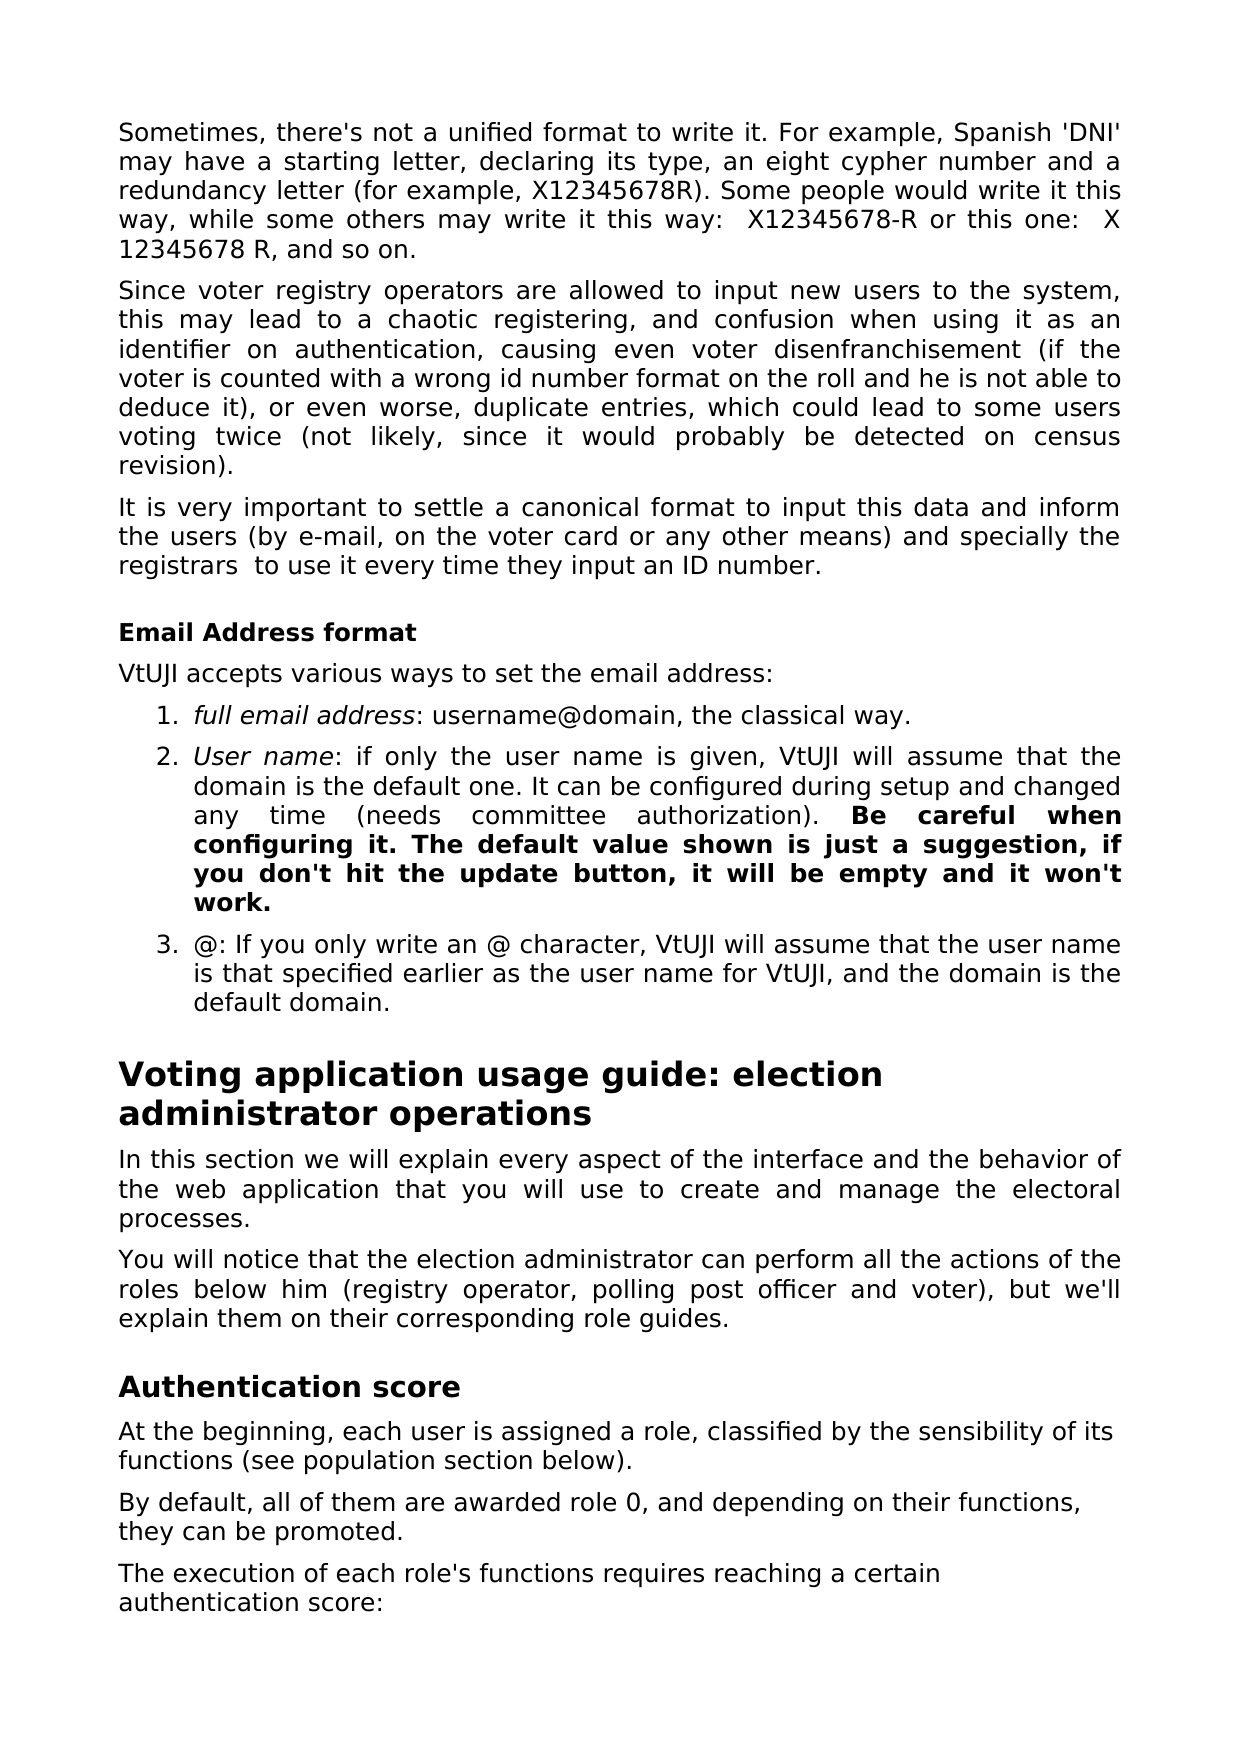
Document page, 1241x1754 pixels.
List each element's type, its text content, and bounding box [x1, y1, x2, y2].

text VtUJI accepts various ways to set the email address: [118, 659, 1122, 688]
text At the beginning, each user is assigned a role, classified by the sensibility of its functions (see population section below). [118, 1417, 1122, 1476]
subtitle Email Address format [118, 618, 1122, 647]
text Since voter registry operators are allowed to input new users to the system, this may lead to a chaotic registering, and confusion when using it as an identifier on authentication, causing even voter disenfranchisement (if the voter is counted with a wrong id number format on the roll and he is not able to deduce it), or even worse, duplicate entries, which could lead to some users voting twice (not likely, since it would probably be detected on census revision). [118, 276, 1122, 481]
subtitle Voting application usage guide: election administrator operations [118, 1055, 1122, 1133]
subtitle Authentication score [118, 1371, 1122, 1405]
text In this section we will explain every aspect of the interface and the behavior of the web application that you will use to create and manage the electoral processes. [118, 1146, 1122, 1233]
list full email address: username@domain, the classical way. [156, 701, 1122, 730]
text It is very important to settle a canonical format to input this data and inform the users (by e-mail, on the voter card or any other means) and specially the registrars to use it every time they input an ID number. [118, 493, 1122, 581]
text Sometimes, there's not a unified format to write it. For example, Spanish 'DNI' may have a starting letter, declaring its type, an eight cypher number and a redundancy letter (for example, X12345678R). Some people would write it this way, while some others may write it this way: X12345678-R or this one: X 12345678 R, and so on. [118, 118, 1122, 264]
text You will notice that the election administrator can perform all the actions of the roles below him (registry operator, polling post officer and voter), but we'll explain them on their corresponding role guides. [118, 1246, 1122, 1333]
text By default, all of them are awarded role 0, and depending on their functions, they can be promoted. [118, 1488, 1122, 1546]
text The execution of each role's functions requires reaching a certain authentication score: [118, 1559, 1122, 1617]
list User name: if only the user name is given, VtUJI will assume that the domain is the default one. It can be configured during setup and changed any time (needs committee authorization). Be careful when configuring it. The default value shown is just a suggestion, if you don't hit the update button, it will be empty and it won't work. [156, 743, 1122, 918]
list @: If you only write an @ character, VtUJI will assume that the user name is that specified earlier as the user name for VtUJI, and the domain is the default domain. [156, 930, 1122, 1018]
